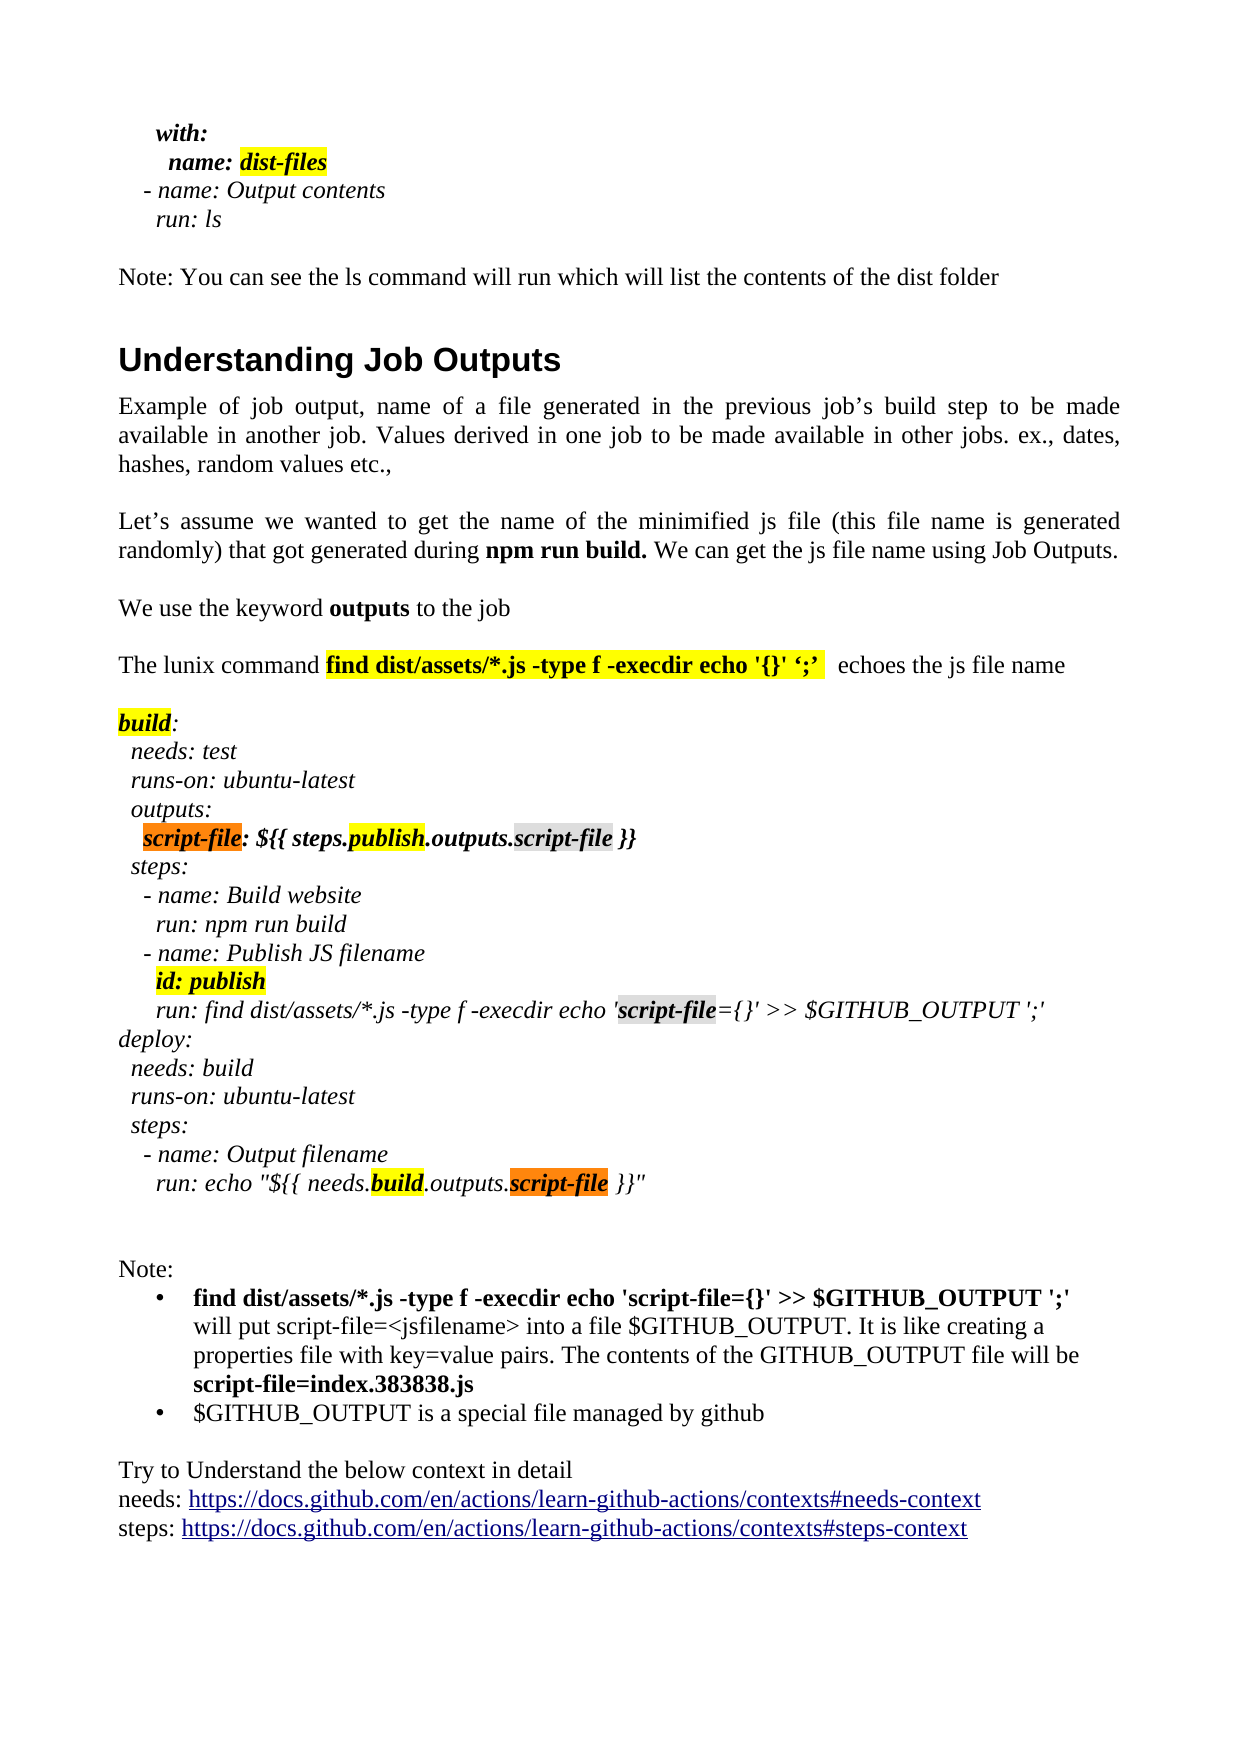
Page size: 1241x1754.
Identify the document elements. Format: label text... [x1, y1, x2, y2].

text run: ls [118, 204, 1122, 233]
text steps: https://docs.github.com/en/actions/learn-github-actions/contexts#steps-context [118, 1513, 1122, 1541]
text The lunix command find dist/assets/*.js -type f -execdir echo '{}' ‘;’ echoes the js file name [118, 650, 1122, 679]
text deploy: [118, 1024, 1122, 1053]
text name: dist-files [118, 147, 1122, 176]
text needs: build [118, 1053, 1122, 1081]
text We use the keyword outputs to the job [118, 593, 1122, 621]
text runs-on: ubuntu-latest [118, 1081, 1122, 1110]
list script-file=index.383838.js [156, 1369, 1122, 1398]
text - name: Build website [118, 880, 1122, 909]
text script-file: ${{ steps.publish.outputs.script-file }} [118, 823, 1122, 851]
text with: [118, 118, 1122, 147]
text needs: test [118, 736, 1122, 765]
list will put script-file=<jsfilename> into a file $GITHUB_OUTPUT. It is like creating a properties file with key=value pairs. The contents of the GITHUB_OUTPUT file will be [156, 1311, 1122, 1369]
text needs: https://docs.github.com/en/actions/learn-github-actions/contexts#needs-context [118, 1484, 1122, 1513]
text steps: [118, 1110, 1122, 1139]
text - name: Output contents [118, 176, 1122, 204]
list $GITHUB_OUTPUT is a special file managed by github [156, 1398, 1122, 1426]
text outputs: [118, 794, 1122, 823]
text id: publish [118, 966, 1122, 995]
text run: echo "${{ needs.build.outputs.script-file }}" [118, 1168, 1122, 1196]
text - name: Publish JS filename [118, 938, 1122, 966]
text - name: Output filename [118, 1139, 1122, 1168]
subtitle Understanding Job Outputs [118, 340, 1122, 379]
text Note: [118, 1254, 1122, 1283]
text Let’s assume we wanted to get the name of the minimified js file (this file name is generated randomly) that got generated during npm run build. We can get the js file name using Job Outputs. [118, 506, 1122, 564]
text Note: You can see the ls command will run which will list the contents of the dist folder [118, 262, 1122, 291]
text Example of job output, name of a file generated in the previous job’s build step to be made available in another job. Values derived in one job to be made available in other jobs. ex., dates, hashes, random values etc., [118, 391, 1122, 478]
text build: [118, 708, 1122, 736]
text run: find dist/assets/*.js -type f -execdir echo 'script-file={}' >> $GITHUB_OUTPUT ';' [118, 995, 1122, 1024]
text Try to Understand the below context in detail [118, 1455, 1122, 1484]
list find dist/assets/*.js -type f -execdir echo 'script-file={}' >> $GITHUB_OUTPUT ';' [156, 1283, 1122, 1311]
text steps: [118, 851, 1122, 880]
text run: npm run build [118, 909, 1122, 938]
text runs-on: ubuntu-latest [118, 765, 1122, 794]
